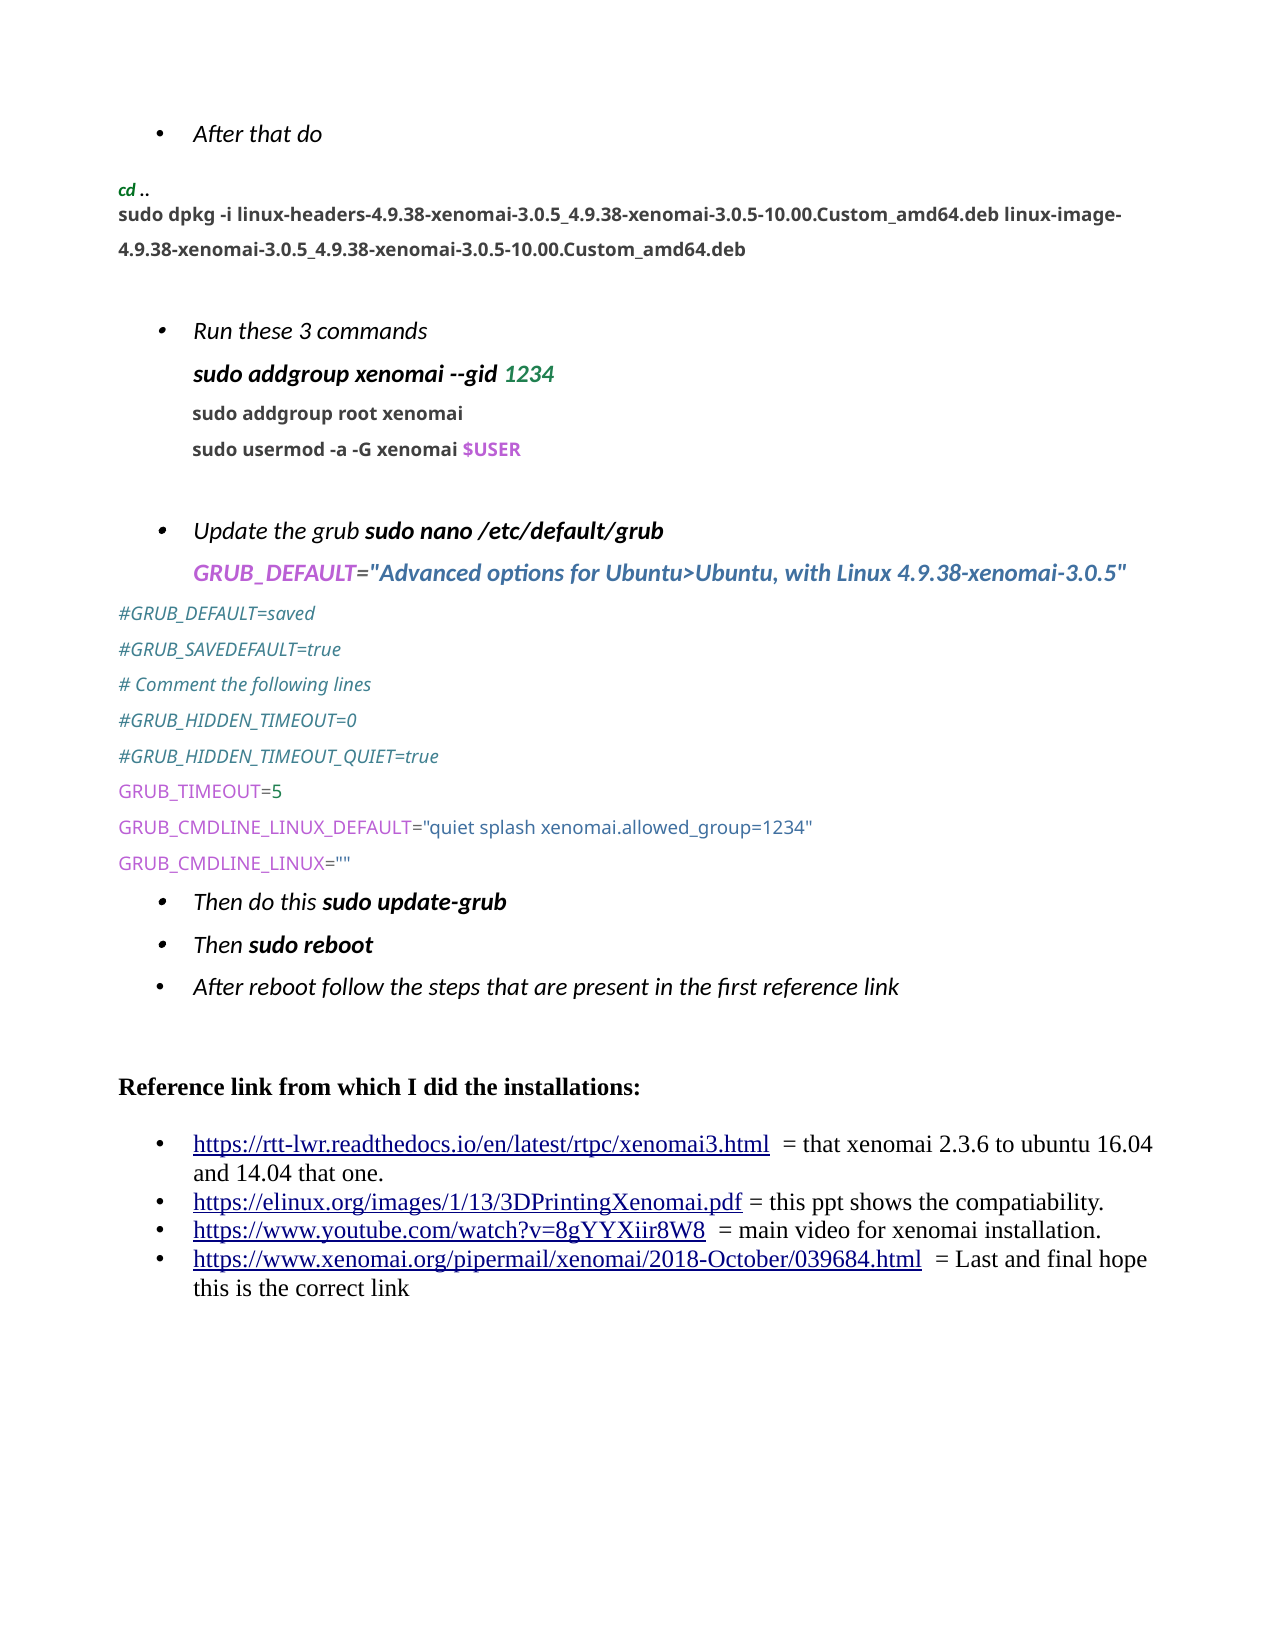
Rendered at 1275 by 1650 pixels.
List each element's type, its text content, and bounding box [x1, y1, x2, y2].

list sudo addgroup xenomai --gid 1234 [156, 358, 1157, 388]
text #GRUB_HIDDEN_TIMEOUT_QUIET=true [118, 743, 1157, 769]
text sudo usermod -a -G xenomai $USER [118, 436, 1157, 462]
list Update the grub sudo nano /etc/default/grub [156, 515, 1157, 545]
text # Comment the following lines [118, 672, 1157, 697]
text GRUB_CMDLINE_LINUX="" [118, 850, 1157, 876]
title cd .. [118, 178, 1157, 201]
list Run these 3 commands [156, 315, 1157, 346]
list https://www.youtube.com/watch?v=8gYYXiir8W8 = main video for xenomai installation. [156, 1215, 1157, 1244]
list GRUB_DEFAULT="Advanced options for Ubuntu>Ubuntu, with Linux 4.9.38-xenomai-3.0.5" [156, 557, 1157, 588]
text GRUB_CMDLINE_LINUX_DEFAULT="quiet splash xenomai.allowed_group=1234" [118, 814, 1157, 840]
list https://elinux.org/images/1/13/3DPrintingXenomai.pdf = this ppt shows the compatiability. [156, 1187, 1157, 1215]
text Reference link from which I did the installations: [118, 1072, 1157, 1100]
list Then do this sudo update-grub [156, 886, 1157, 917]
list https://rtt-lwr.readthedocs.io/en/latest/rtpc/xenomai3.html = that xenomai 2.3.6 to ubuntu 16.04 and 14.04 that one. [156, 1129, 1157, 1187]
text sudo addgroup root xenomai [118, 401, 1157, 426]
list https://www.xenomai.org/pipermail/xenomai/2018-October/039684.html = Last and final hope this is the correct link [156, 1244, 1157, 1302]
list Then sudo reboot [156, 929, 1157, 959]
text #GRUB_HIDDEN_TIMEOUT=0 [118, 707, 1157, 733]
title After that do [156, 118, 1157, 149]
text #GRUB_DEFAULT=saved [118, 600, 1157, 626]
list After reboot follow the steps that are present in the first reference link [156, 971, 1157, 1002]
text #GRUB_SAVEDEFAULT=true [118, 636, 1157, 661]
text sudo dpkg -i linux-headers-4.9.38-xenomai-3.0.5_4.9.38-xenomai-3.0.5-10.00.Custom_amd64.deb linux-image-4.9.38-xenomai-3.0.5_4.9.38-xenomai-3.0.5-10.00.Custom_amd64.deb [118, 201, 1157, 262]
text GRUB_TIMEOUT=5 [118, 779, 1157, 804]
